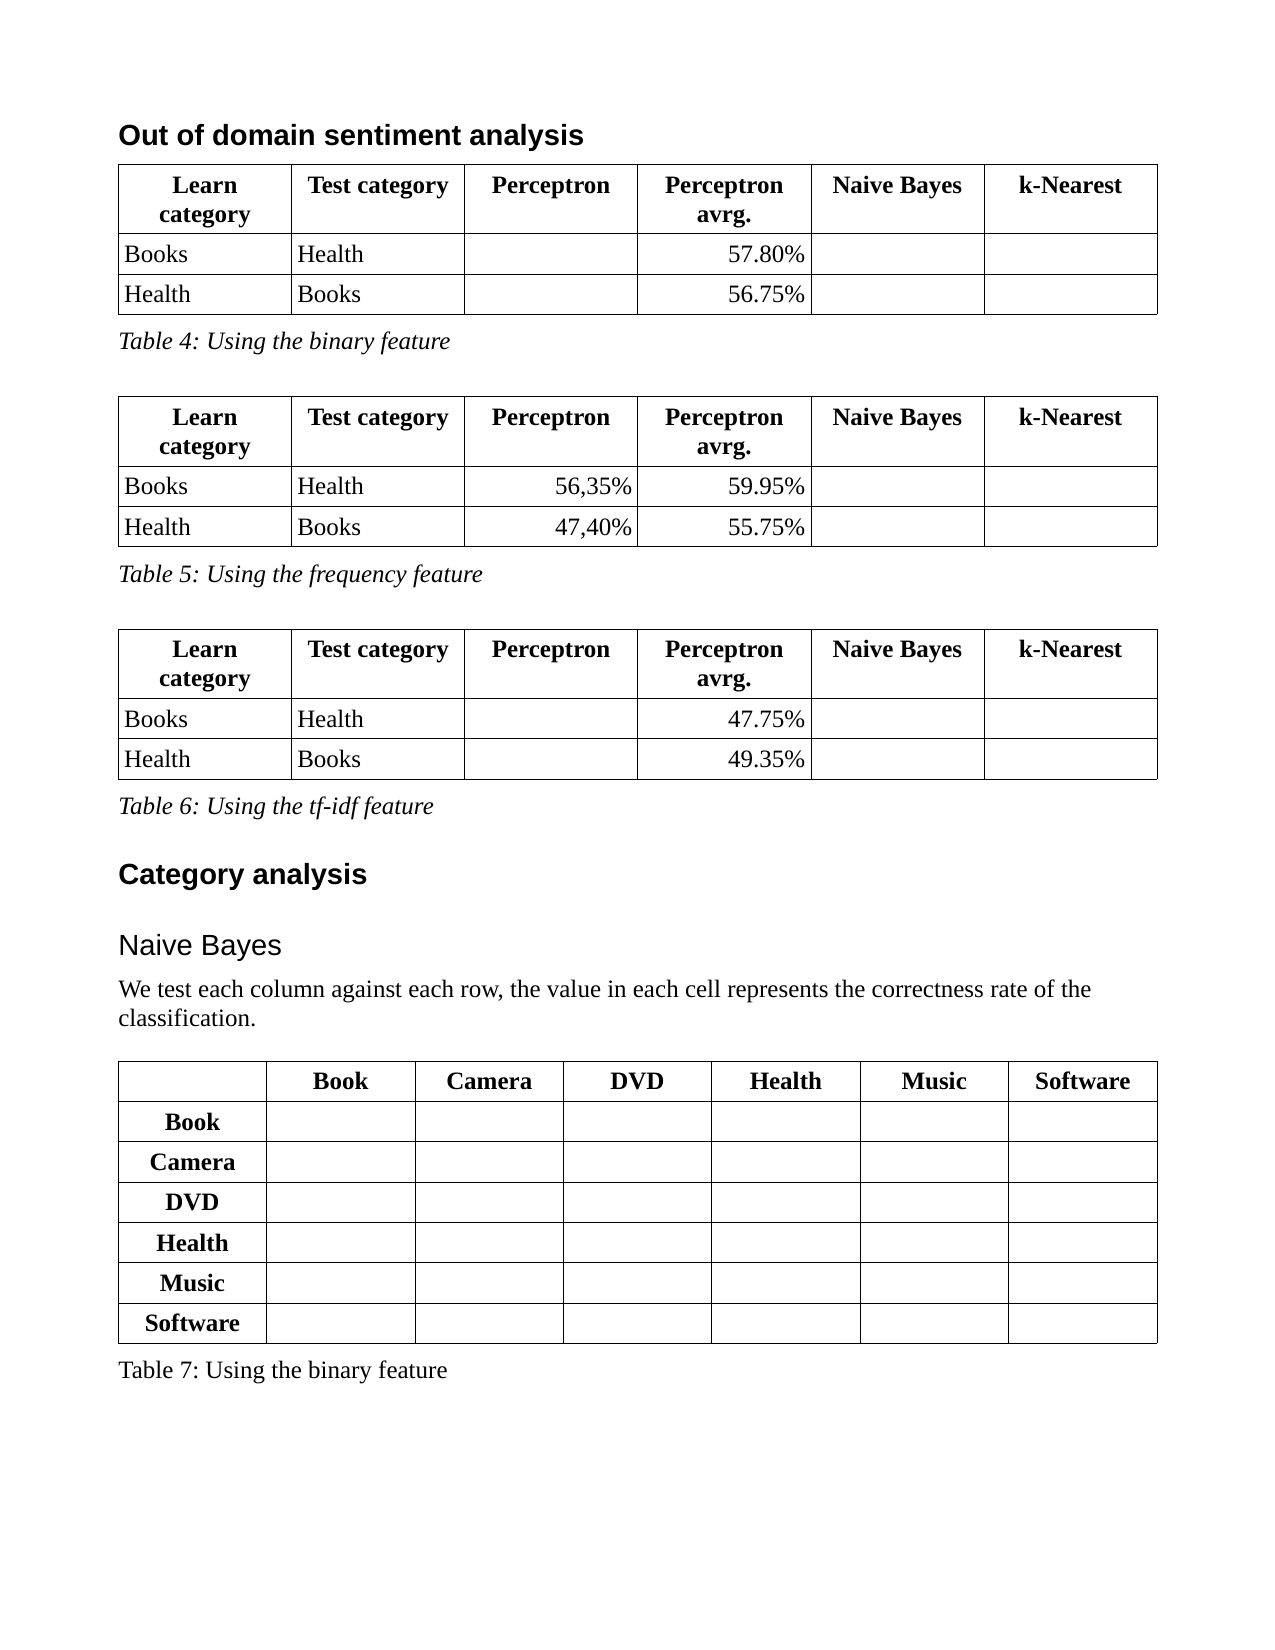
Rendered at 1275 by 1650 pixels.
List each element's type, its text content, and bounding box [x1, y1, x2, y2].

table_cell [861, 1142, 1008, 1182]
table_header Naive Bayes [812, 397, 984, 466]
table_cell 59,95% [638, 467, 811, 506]
table_cell 56,75% [638, 275, 811, 314]
text Table 5: Using the frequency feature [118, 559, 1157, 587]
table_cell [861, 1102, 1008, 1141]
table_cell [812, 234, 984, 273]
table_cell [985, 507, 1157, 546]
table_header Music [861, 1062, 1008, 1101]
table_cell [712, 1223, 860, 1262]
table_header Software [1009, 1062, 1157, 1101]
table_cell [564, 1263, 711, 1302]
table_cell 57,80% [638, 234, 811, 273]
title Naive Bayes [118, 928, 1157, 962]
table_cell [416, 1102, 563, 1141]
text Table 6: Using the tf-idf feature [118, 791, 1157, 820]
subtitle Category analysis [118, 857, 1157, 891]
table_cell [812, 739, 984, 778]
table_cell Books [119, 234, 291, 273]
table_cell [985, 739, 1157, 778]
table_header Perceptron avrg. [638, 165, 811, 233]
subtitle Out of domain sentiment analysis [118, 118, 1157, 152]
text We test each column against each row, the value in each cell represents the correctness rate of the classification. [118, 974, 1157, 1032]
table_cell 49,35% [638, 739, 811, 778]
table_cell DVD [119, 1183, 266, 1222]
table_cell [985, 467, 1157, 506]
table_cell Health [119, 507, 291, 546]
table_cell [465, 739, 637, 778]
table_cell [1009, 1142, 1157, 1182]
table_header Learn category [119, 630, 291, 698]
table_cell [712, 1183, 860, 1222]
table_header Naive Bayes [812, 165, 984, 233]
table_cell [416, 1183, 563, 1222]
table_cell [861, 1223, 1008, 1262]
table_cell [861, 1304, 1008, 1343]
table_header [119, 1062, 266, 1101]
table_cell [416, 1304, 563, 1343]
table_cell Health [292, 467, 464, 506]
table_header Health [712, 1062, 860, 1101]
table_cell Health [119, 739, 291, 778]
table_cell [465, 275, 637, 314]
table_header Perceptron avrg. [638, 630, 811, 698]
table_cell [1009, 1102, 1157, 1141]
table_cell [267, 1142, 415, 1182]
table_cell Books [292, 507, 464, 546]
table_cell [985, 699, 1157, 738]
table_header Perceptron avrg. [638, 397, 811, 466]
table_header Perceptron [465, 630, 637, 698]
table_cell [416, 1263, 563, 1302]
table_cell 47,75% [638, 699, 811, 738]
table_cell [712, 1142, 860, 1182]
table_header k-Nearest [985, 397, 1157, 466]
table_header Camera [416, 1062, 563, 1101]
table_cell [267, 1304, 415, 1343]
table_cell Books [119, 467, 291, 506]
table_header Perceptron [465, 397, 637, 466]
table_cell Software [119, 1304, 266, 1343]
table_cell [812, 467, 984, 506]
table_cell [712, 1263, 860, 1302]
table_header Test category [292, 397, 464, 466]
table_cell [564, 1304, 711, 1343]
table_cell [416, 1223, 563, 1262]
table_cell 56,35% [465, 467, 637, 506]
table_cell [861, 1263, 1008, 1302]
table_cell [1009, 1304, 1157, 1343]
table_cell Health [292, 234, 464, 273]
table_cell Camera [119, 1142, 266, 1182]
table_header Test category [292, 165, 464, 233]
table_cell [416, 1142, 563, 1182]
table_header Book [267, 1062, 415, 1101]
table_cell [812, 507, 984, 546]
table_cell Health [292, 699, 464, 738]
table_cell [1009, 1223, 1157, 1262]
table_cell [267, 1102, 415, 1141]
table_cell Books [119, 699, 291, 738]
table_cell [267, 1223, 415, 1262]
table_header Learn category [119, 165, 291, 233]
table_header Learn category [119, 397, 291, 466]
table_cell [712, 1304, 860, 1343]
table_cell Health [119, 1223, 266, 1262]
table_header Naive Bayes [812, 630, 984, 698]
table_cell [564, 1183, 711, 1222]
table_cell [564, 1223, 711, 1262]
table_header k-Nearest [985, 165, 1157, 233]
table_cell [465, 699, 637, 738]
table_header DVD [564, 1062, 711, 1101]
table_cell [564, 1142, 711, 1182]
table_cell [564, 1102, 711, 1141]
table_cell [812, 699, 984, 738]
table_cell Health [119, 275, 291, 314]
table_cell [712, 1102, 860, 1141]
table_cell [985, 275, 1157, 314]
table_header k-Nearest [985, 630, 1157, 698]
text Table 7: Using the binary feature [118, 1355, 1157, 1384]
text Table 4: Using the binary feature [118, 326, 1157, 355]
table_cell [267, 1183, 415, 1222]
table_header Perceptron [465, 165, 637, 233]
table_cell [465, 234, 637, 273]
table_cell [861, 1183, 1008, 1222]
table_cell [267, 1263, 415, 1302]
table_cell Books [292, 275, 464, 314]
table_cell [812, 275, 984, 314]
table_cell [1009, 1183, 1157, 1222]
table_cell 55,75% [638, 507, 811, 546]
table_cell [1009, 1263, 1157, 1302]
table_cell Music [119, 1263, 266, 1302]
table_cell Books [292, 739, 464, 778]
table_cell [985, 234, 1157, 273]
table_cell Book [119, 1102, 266, 1141]
table_header Test category [292, 630, 464, 698]
table_cell 47,40% [465, 507, 637, 546]
